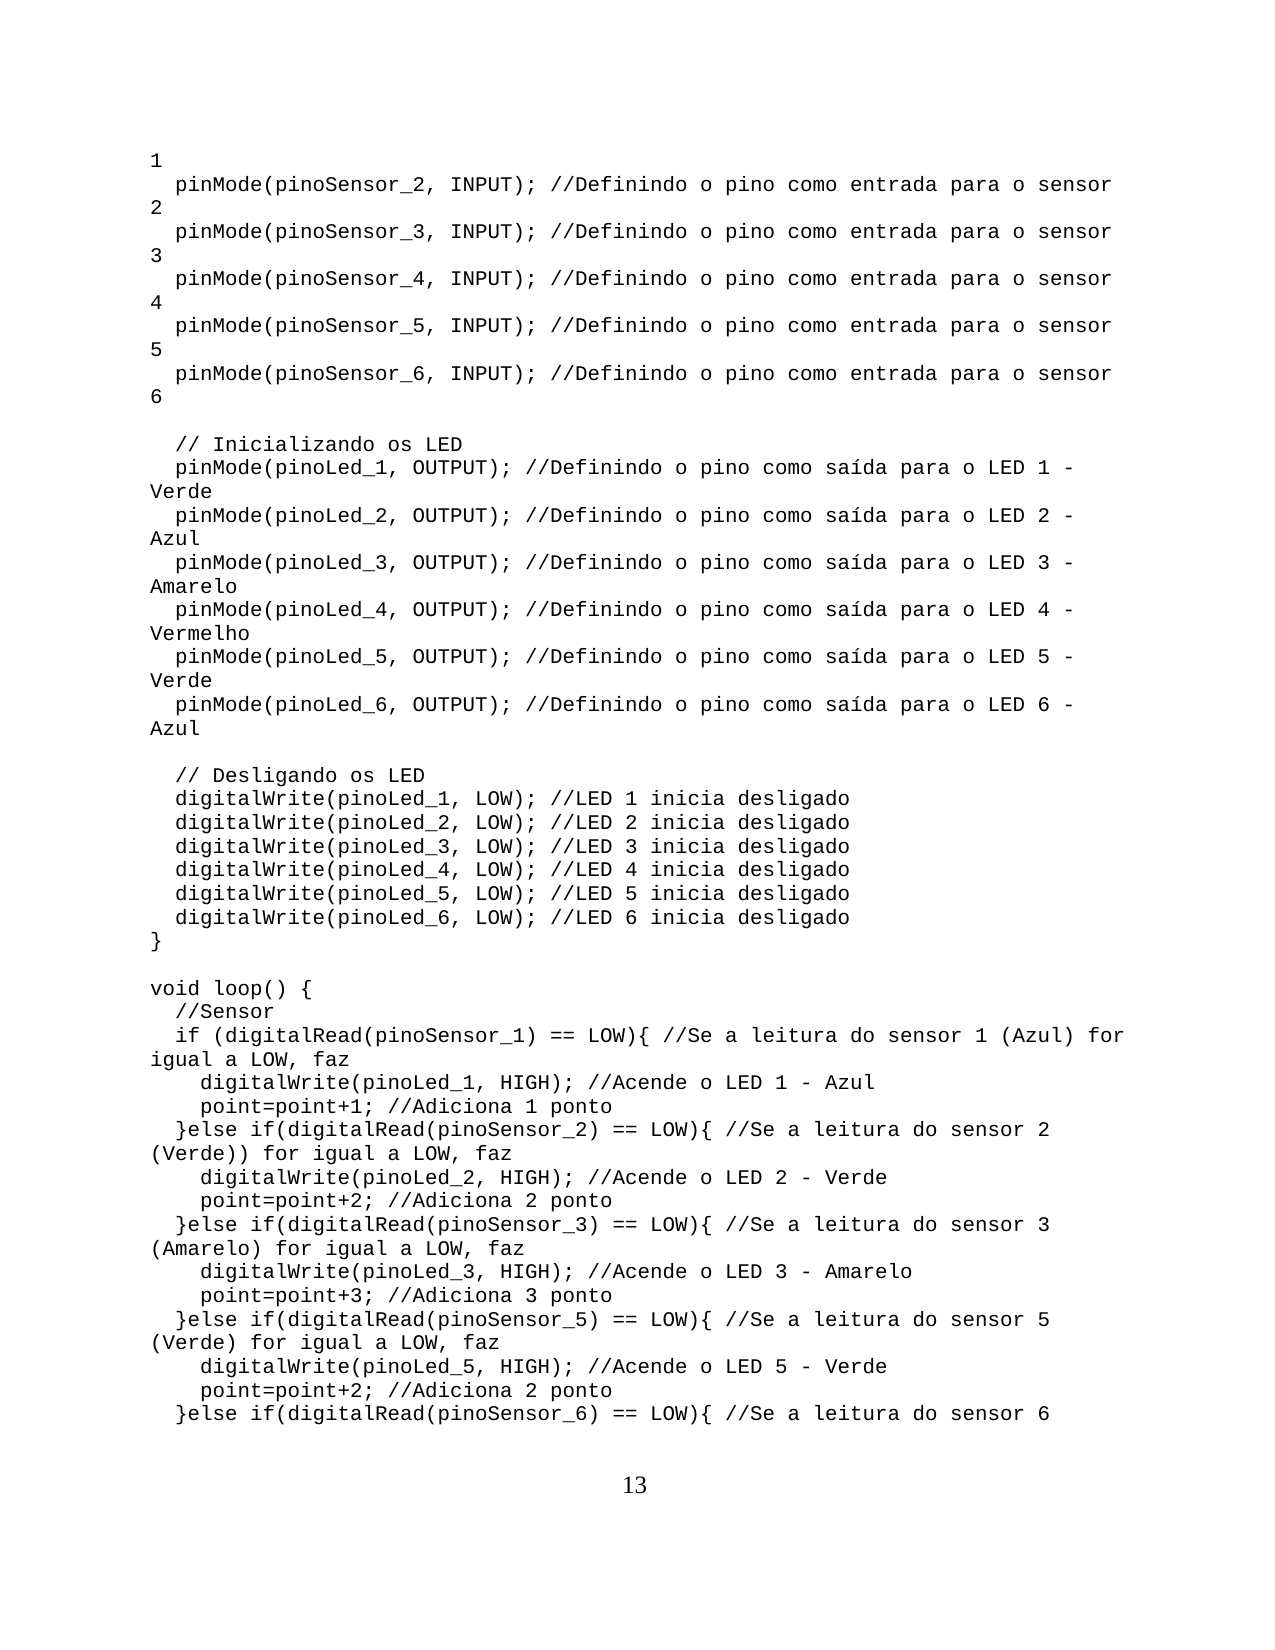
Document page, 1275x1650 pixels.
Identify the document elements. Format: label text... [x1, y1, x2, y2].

text // Inicializando os LED [150, 434, 1125, 457]
text digitalWrite(pinoLed_5, LOW); //LED 5 inicia desligado [150, 883, 1125, 907]
text digitalWrite(pinoLed_5, HIGH); //Acende o LED 5 - Verde [150, 1356, 1125, 1379]
text }else if(digitalRead(pinoSensor_5) == LOW){ //Se a leitura do sensor 5 (Verde) for igual a LOW, faz [150, 1309, 1125, 1356]
text void loop() { [150, 978, 1125, 1001]
text point=point+2; //Adiciona 2 ponto [150, 1190, 1125, 1214]
text digitalWrite(pinoLed_6, LOW); //LED 6 inicia desligado [150, 907, 1125, 930]
text digitalWrite(pinoLed_3, LOW); //LED 3 inicia desligado [150, 836, 1125, 859]
text pinMode(pinoLed_4, OUTPUT); //Definindo o pino como saída para o LED 4 - Vermelho [150, 599, 1125, 647]
text pinMode(pinoLed_3, OUTPUT); //Definindo o pino como saída para o LED 3 - Amarelo [150, 552, 1125, 599]
text if (digitalRead(pinoSensor_1) == LOW){ //Se a leitura do sensor 1 (Azul) for igual a LOW, faz [150, 1025, 1125, 1072]
text point=point+2; //Adiciona 2 ponto [150, 1379, 1125, 1403]
text } [150, 930, 1125, 954]
text pinMode(pinoSensor_2, INPUT); //Definindo o pino como entrada para o sensor 2 [150, 174, 1125, 221]
text pinMode(pinoSensor_6, INPUT); //Definindo o pino como entrada para o sensor 6 [150, 363, 1125, 410]
text point=point+1; //Adiciona 1 ponto [150, 1096, 1125, 1119]
text digitalWrite(pinoLed_1, HIGH); //Acende o LED 1 - Azul [150, 1072, 1125, 1096]
text pinMode(pinoSensor_3, INPUT); //Definindo o pino como entrada para o sensor 3 [150, 221, 1125, 268]
text }else if(digitalRead(pinoSensor_3) == LOW){ //Se a leitura do sensor 3 (Amarelo) for igual a LOW, faz [150, 1214, 1125, 1261]
text point=point+3; //Adiciona 3 ponto [150, 1285, 1125, 1309]
text digitalWrite(pinoLed_3, HIGH); //Acende o LED 3 - Amarelo [150, 1261, 1125, 1285]
text 1 [150, 150, 1125, 174]
text digitalWrite(pinoLed_4, LOW); //LED 4 inicia desligado [150, 859, 1125, 883]
text //Sensor [150, 1001, 1125, 1025]
text pinMode(pinoSensor_4, INPUT); //Definindo o pino como entrada para o sensor 4 [150, 268, 1125, 316]
text // Desligando os LED [150, 765, 1125, 788]
text digitalWrite(pinoLed_2, HIGH); //Acende o LED 2 - Verde [150, 1167, 1125, 1190]
text pinMode(pinoLed_1, OUTPUT); //Definindo o pino como saída para o LED 1 - Verde [150, 457, 1125, 505]
text }else if(digitalRead(pinoSensor_6) == LOW){ //Se a leitura do sensor 6 [150, 1403, 1125, 1427]
text pinMode(pinoLed_6, OUTPUT); //Definindo o pino como saída para o LED 6 - Azul [150, 694, 1125, 741]
text pinMode(pinoLed_5, OUTPUT); //Definindo o pino como saída para o LED 5 - Verde [150, 647, 1125, 694]
text }else if(digitalRead(pinoSensor_2) == LOW){ //Se a leitura do sensor 2 (Verde)) for igual a LOW, faz [150, 1119, 1125, 1167]
text digitalWrite(pinoLed_2, LOW); //LED 2 inicia desligado [150, 812, 1125, 836]
text pinMode(pinoLed_2, OUTPUT); //Definindo o pino como saída para o LED 2 - Azul [150, 505, 1125, 552]
text pinMode(pinoSensor_5, INPUT); //Definindo o pino como entrada para o sensor 5 [150, 316, 1125, 363]
text digitalWrite(pinoLed_1, LOW); //LED 1 inicia desligado [150, 788, 1125, 812]
